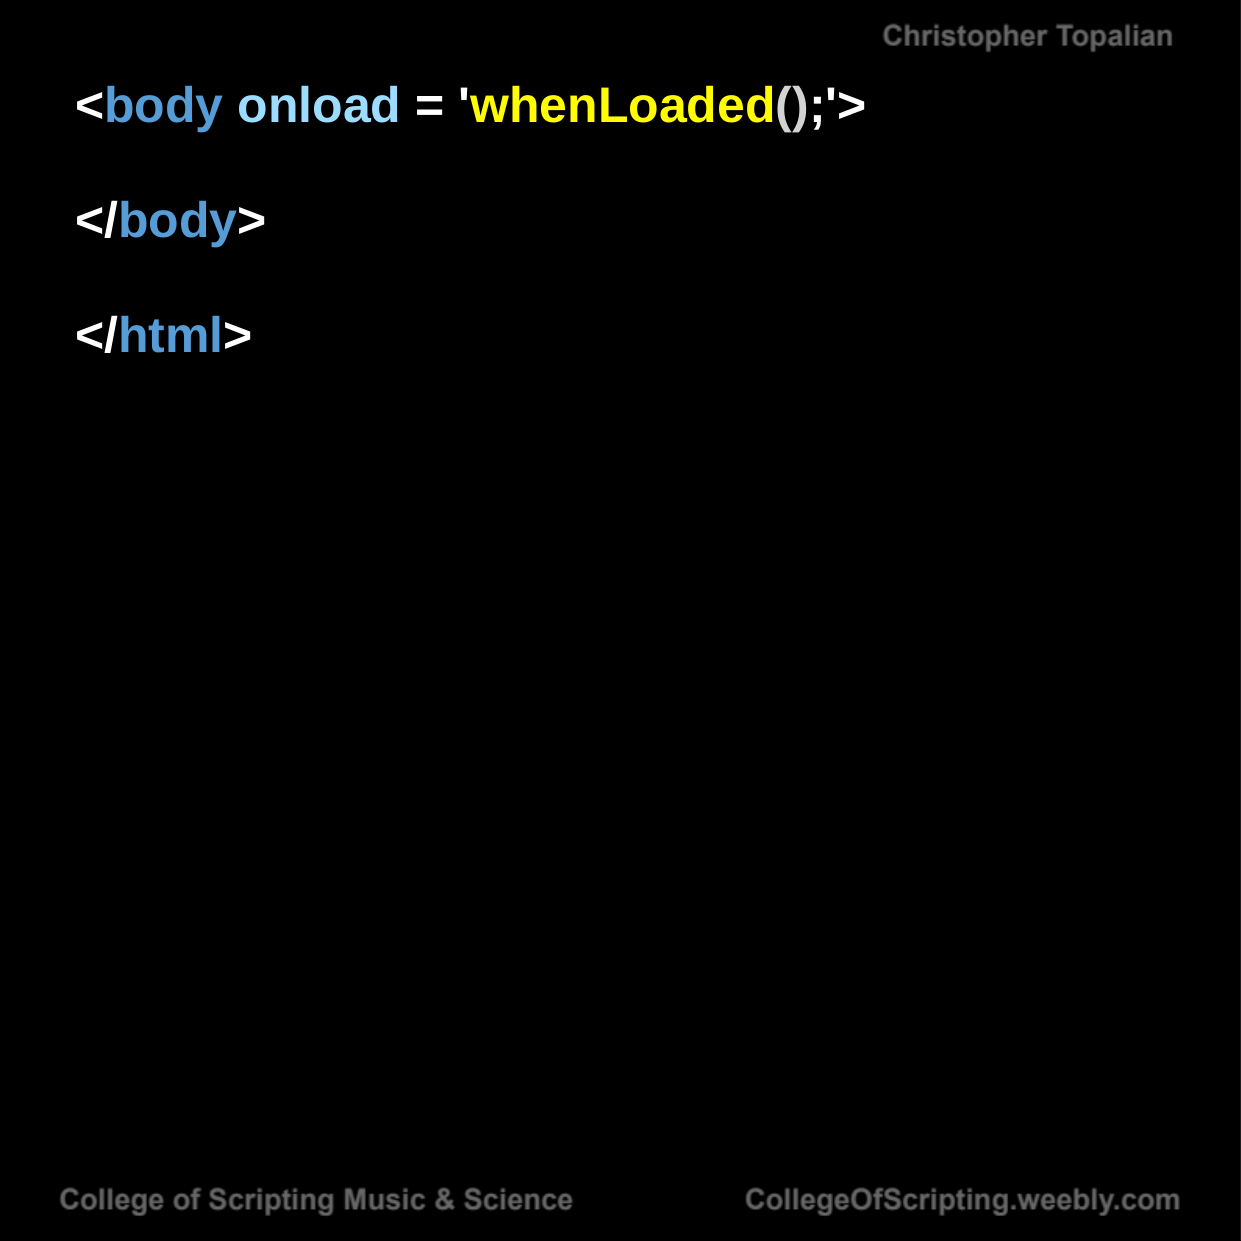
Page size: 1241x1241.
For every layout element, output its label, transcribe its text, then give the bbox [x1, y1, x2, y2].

text <body onload = 'whenLoaded();'> [75, 75, 1166, 132]
text </html> [75, 305, 1166, 362]
text </body> [75, 190, 1166, 247]
